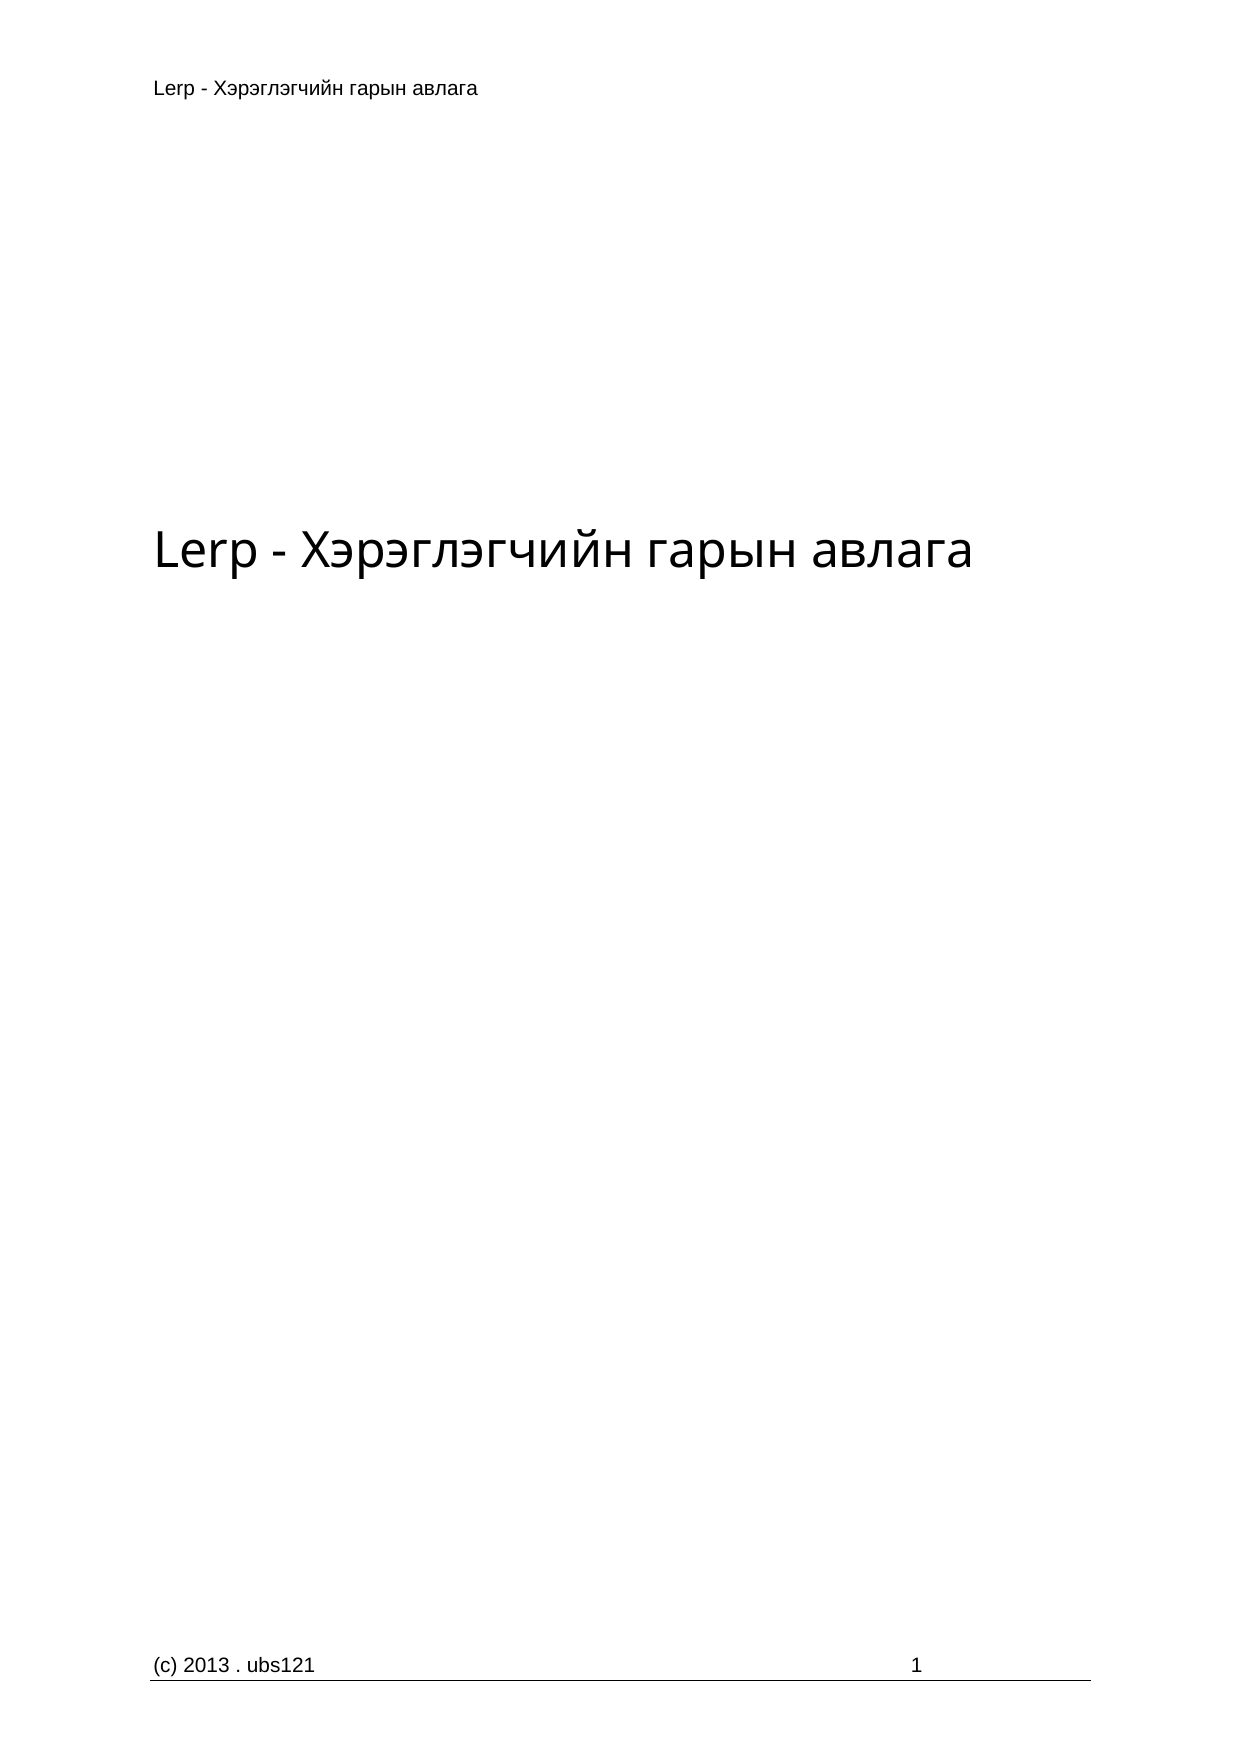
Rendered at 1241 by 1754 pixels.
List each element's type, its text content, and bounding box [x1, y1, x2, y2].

subtitle Lerp - Хэрэглэгчийн гарын авлага [153, 514, 1087, 582]
